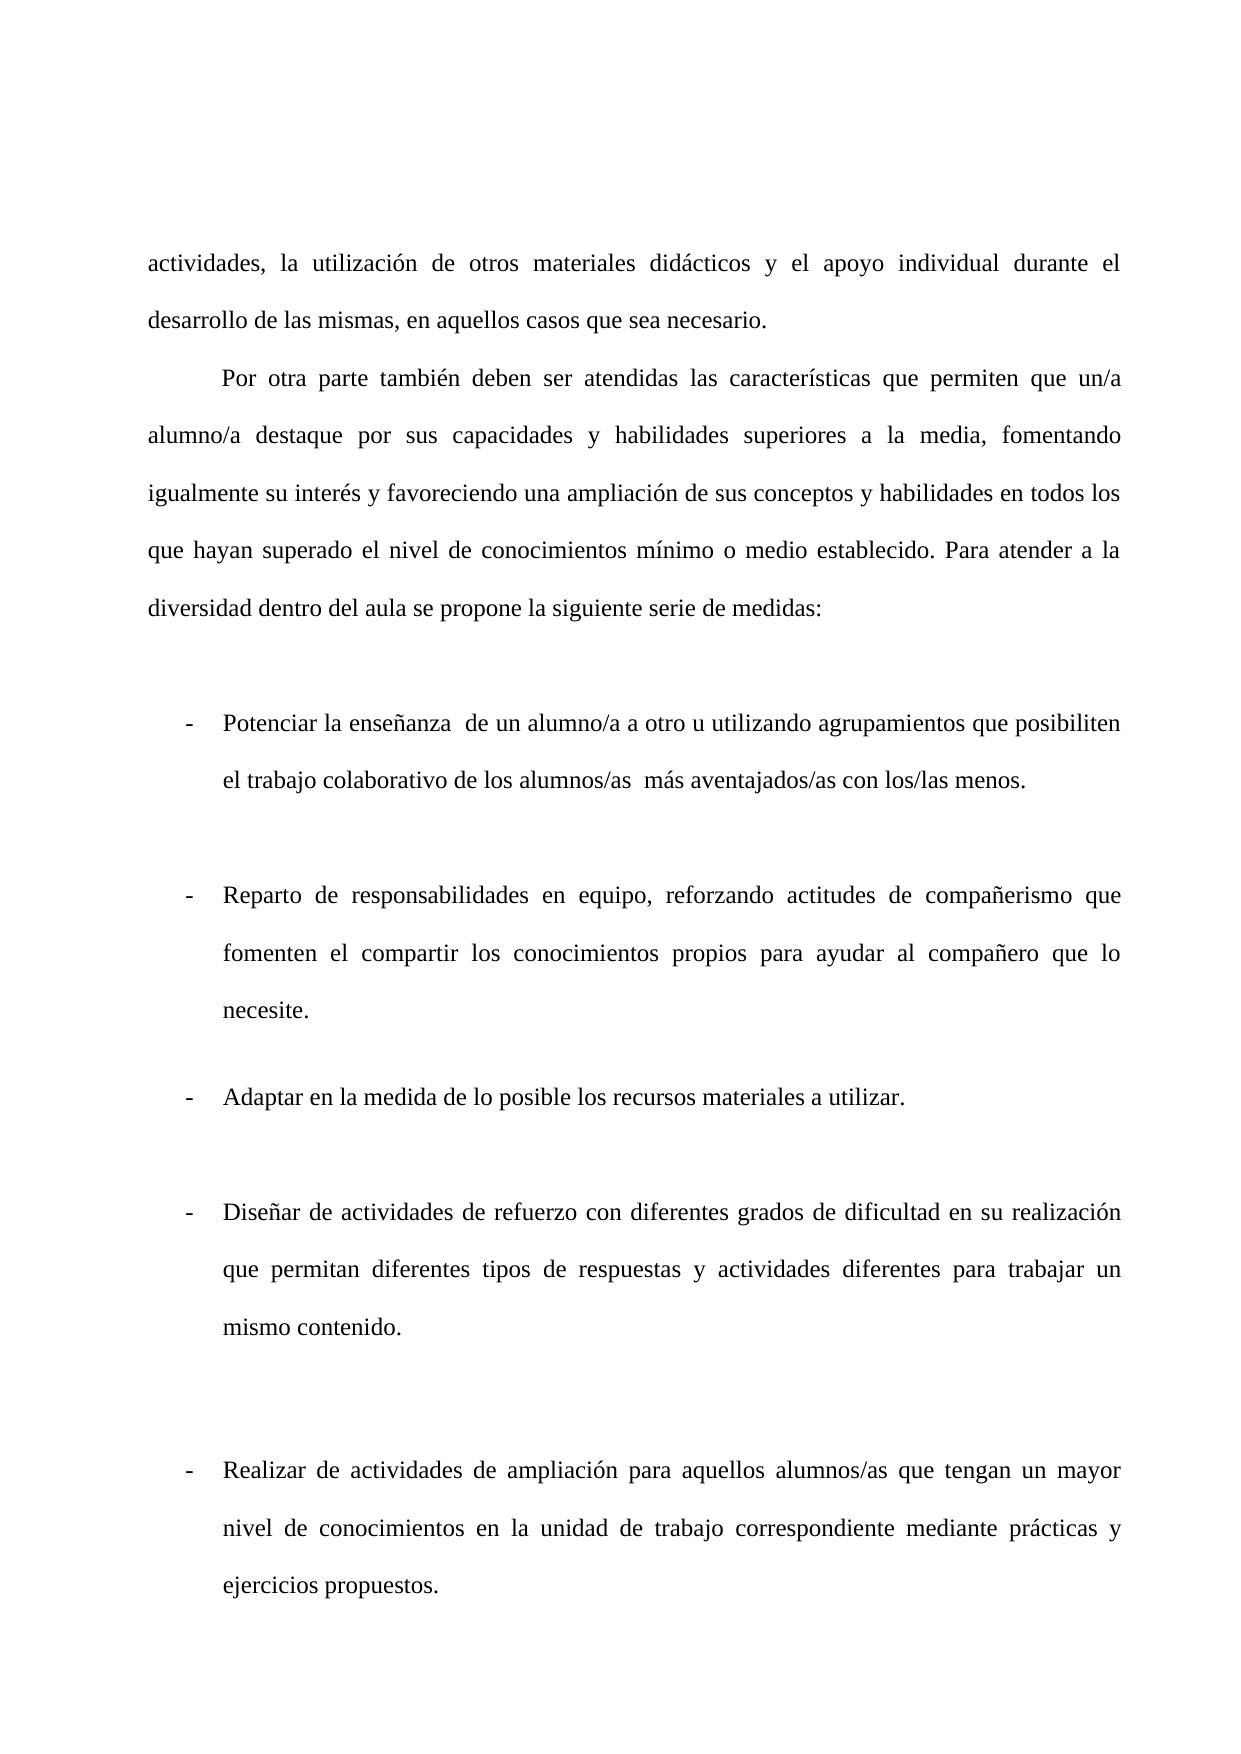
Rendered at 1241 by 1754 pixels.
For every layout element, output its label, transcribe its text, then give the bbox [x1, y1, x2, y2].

list Diseñar de actividades de refuerzo con diferentes grados de dificultad en su realización que permitan diferentes tipos de respuestas y actividades diferentes para trabajar un mismo contenido. [185, 1197, 1122, 1341]
text actividades, la utilización de otros materiales didácticos y el apoyo individual durante el desarrollo de las mismas, en aquellos casos que sea necesario. [148, 248, 1122, 334]
text Por otra parte también deben ser atendidas las características que permiten que un/a alumno/a destaque por sus capacidades y habilidades superiores a la media, fomentando igualmente su interés y favoreciendo una ampliación de sus conceptos y habilidades en todos los que hayan superado el nivel de conocimientos mínimo o medio establecido. Para atender a la diversidad dentro del aula se propone la siguiente serie de medidas: [148, 363, 1122, 622]
list Potenciar la enseñanza de un alumno/a a otro u utilizando agrupamientos que posibiliten el trabajo colaborativo de los alumnos/as más aventajados/as con los/las menos. [185, 708, 1122, 794]
list Adaptar en la medida de lo posible los recursos materiales a utilizar. [185, 1082, 1122, 1111]
list Realizar de actividades de ampliación para aquellos alumnos/as que tengan un mayor nivel de conocimientos en la unidad de trabajo correspondiente mediante prácticas y ejercicios propuestos. [185, 1456, 1122, 1599]
list Reparto de responsabilidades en equipo, reforzando actitudes de compañerismo que fomenten el compartir los conocimientos propios para ayudar al compañero que lo necesite. [185, 881, 1122, 1024]
